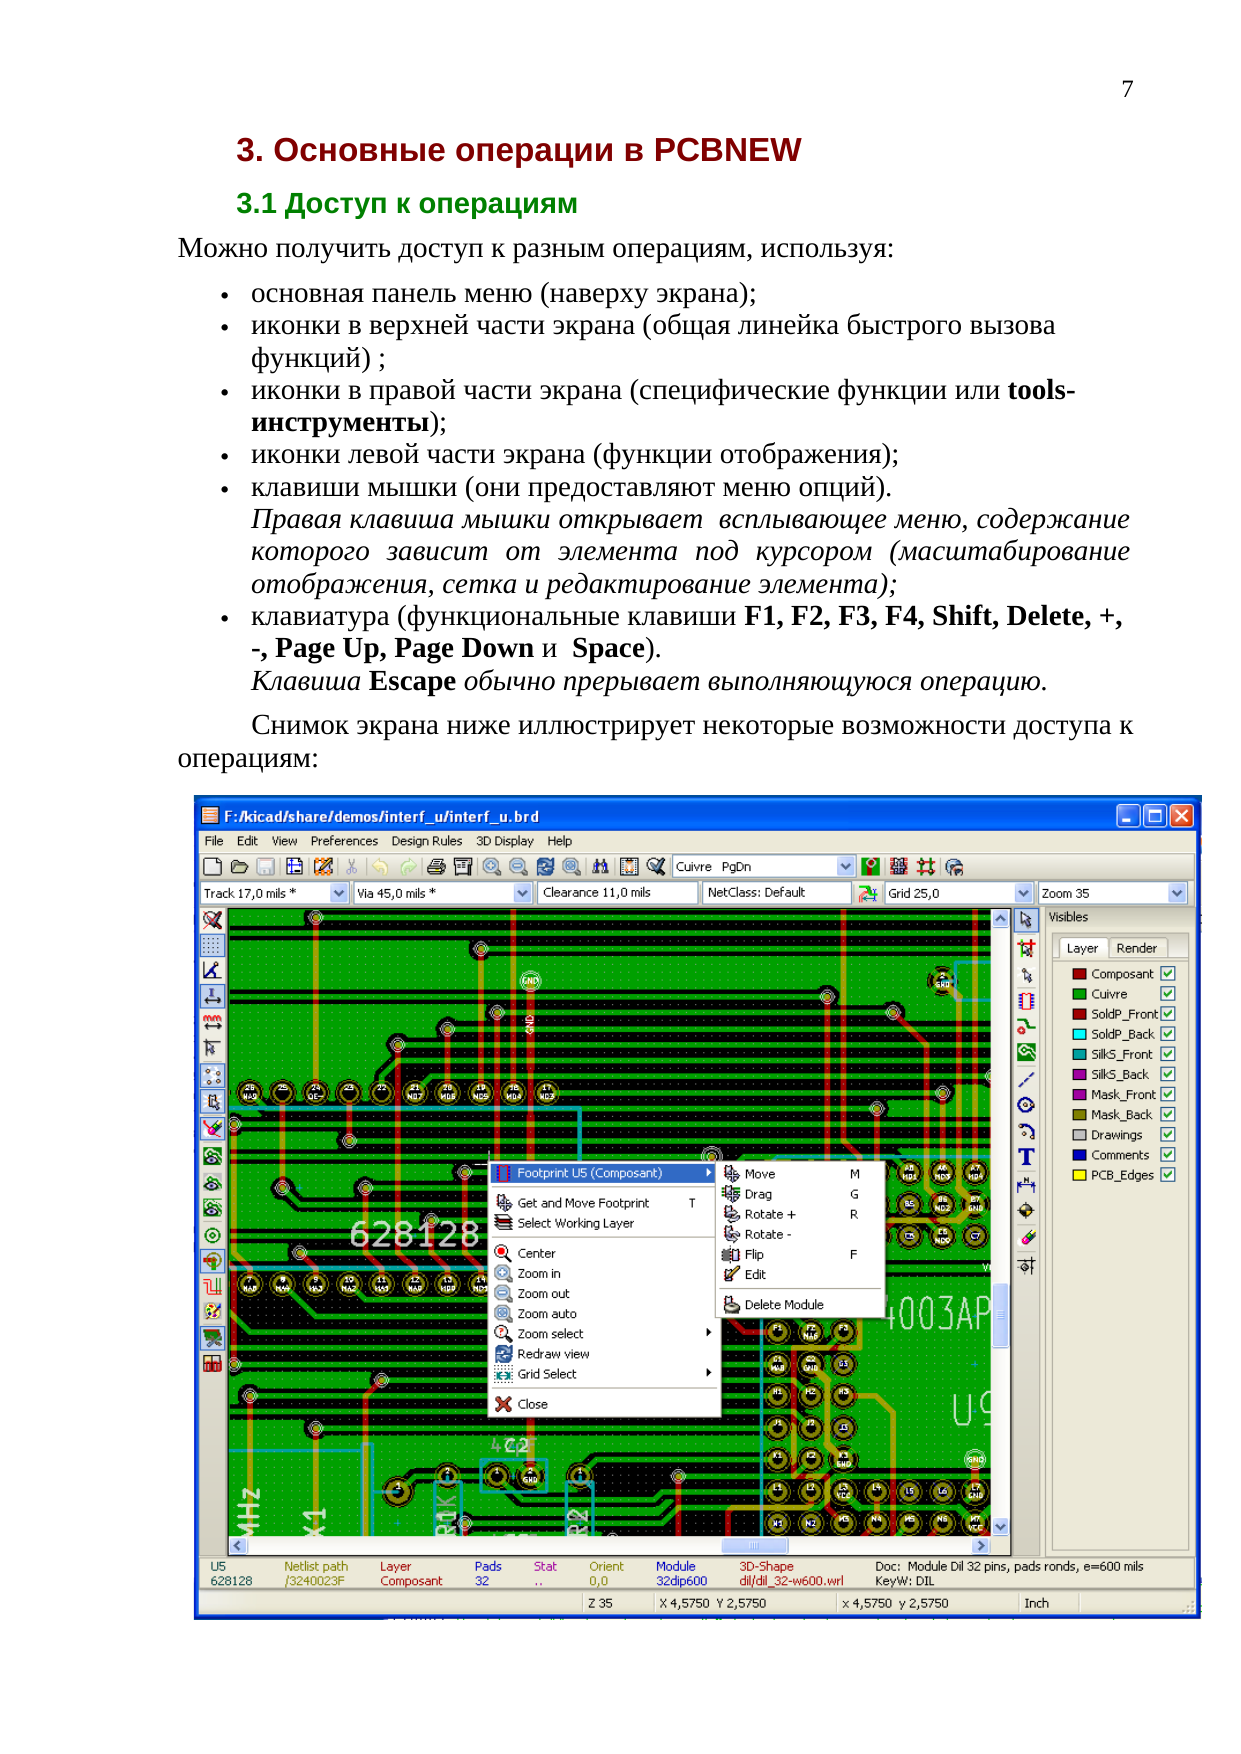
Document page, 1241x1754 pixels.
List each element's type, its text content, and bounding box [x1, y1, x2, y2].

subtitle 3. Основные операции в PCBNEW [236, 131, 1134, 168]
list иконки в правой части экрана (специфические функции или tools-инструменты); [221, 373, 1134, 438]
text Снимок экрана ниже иллюстрирует некоторые возможности доступа к операциям: [177, 709, 1134, 773]
list иконки левой части экрана (функции отображения); [221, 438, 1134, 470]
list клавиатура (функциональные клавиши F1, F2, F3, F4, Shift, Delete, +, -, Page Up, Page Down и Space). Клавиша Escape обычно прерывает выполняющуюся операцию. [221, 599, 1134, 696]
list клавиши мышки (они предоставляют меню опций). Правая клавиша мышки открывает всплывающее меню, содержание которого зависит от элемента под курсором (масштабирование отображения, сетка и редактирование элемента); [221, 470, 1134, 599]
subtitle Можно получить доступ к разным операциям, используя: [177, 232, 1134, 264]
list основная панель меню (наверху экрана); [221, 276, 1134, 309]
subtitle 3.1 Доступ к операциям [236, 187, 1134, 220]
list иконки в верхней части экрана (общая линейка быстрого вызова функций) ; [221, 309, 1134, 373]
